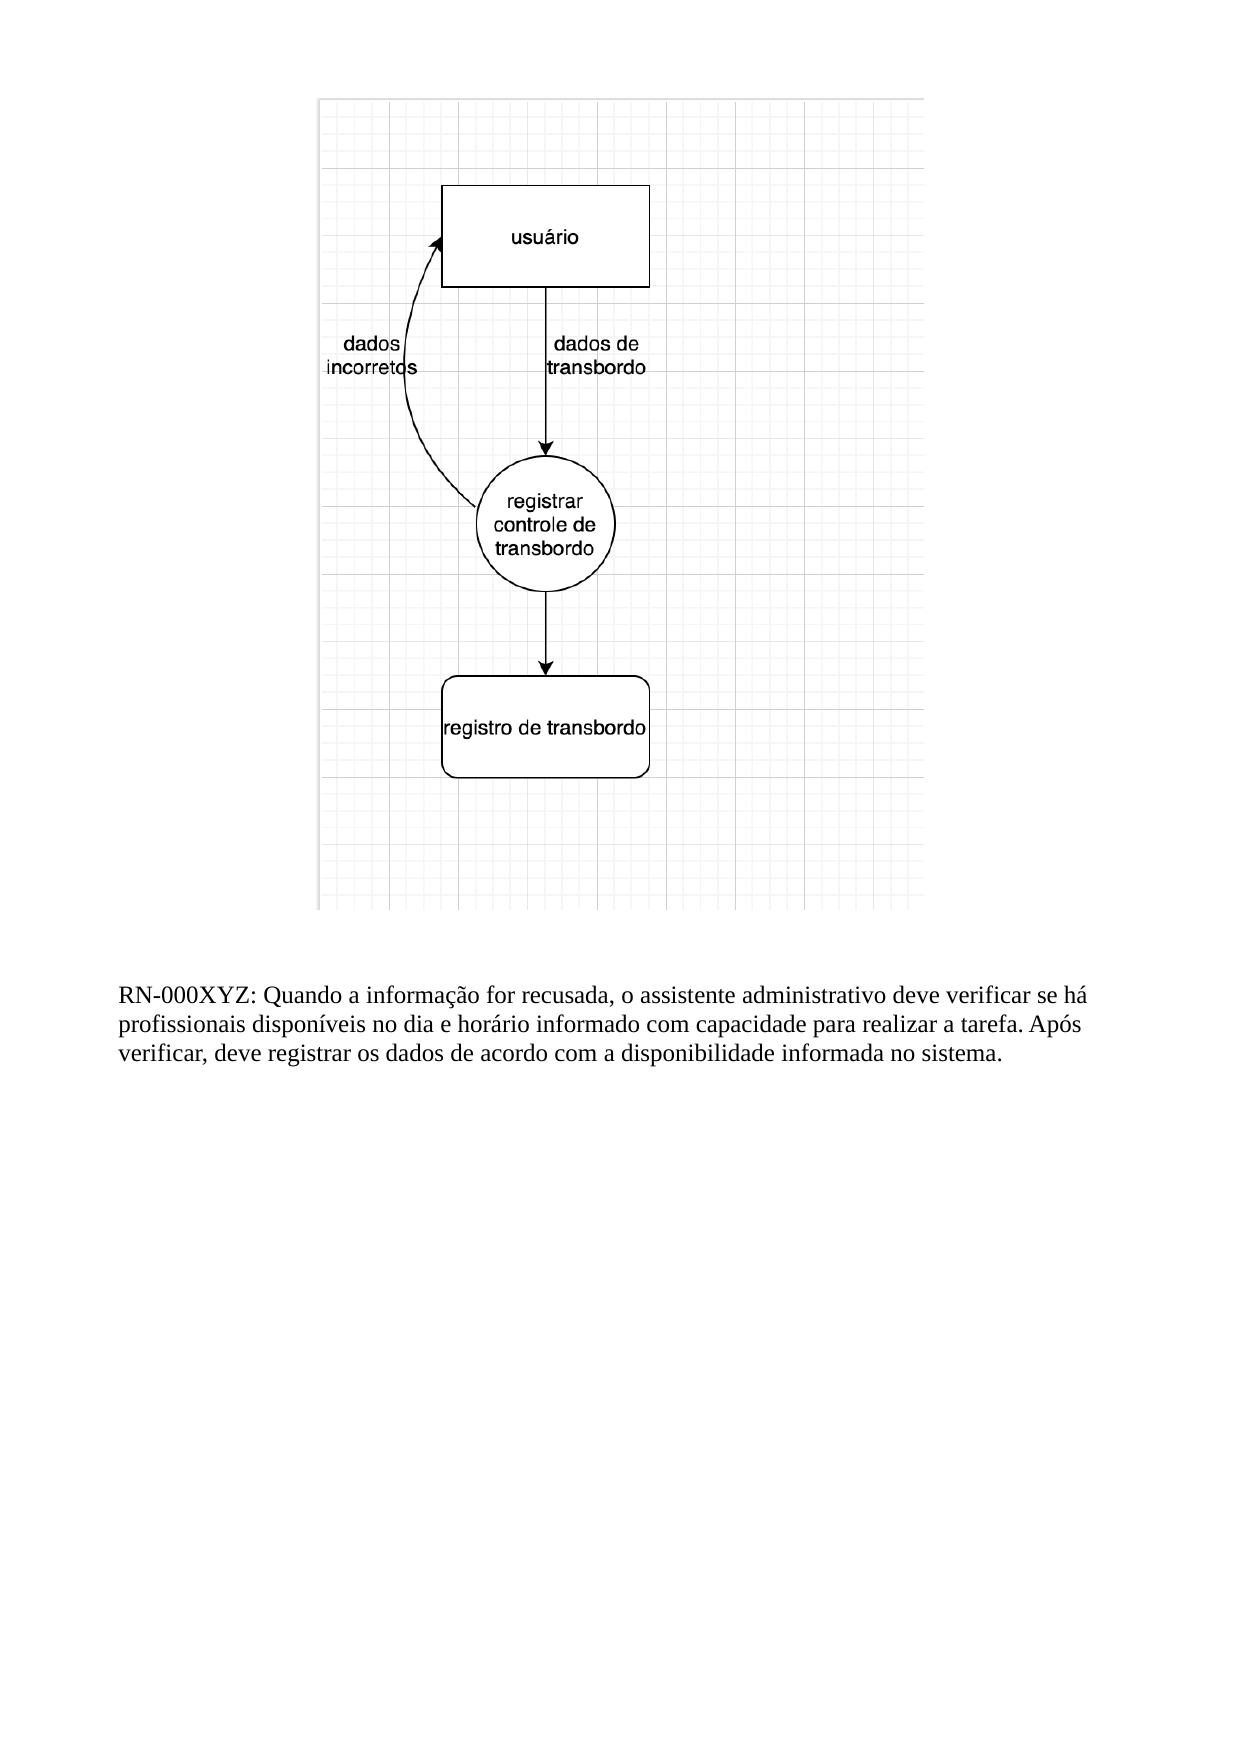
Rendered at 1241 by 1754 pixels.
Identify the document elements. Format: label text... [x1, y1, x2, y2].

picture [316, 98, 925, 910]
text RN-000XYZ: Quando a informação for recusada, o assistente administrativo deve verificar se há profissionais disponíveis no dia e horário informado com capacidade para realizar a tarefa. Após verificar, deve registrar os dados de acordo com a disponibilidade informada no sistema. [118, 981, 1122, 1067]
